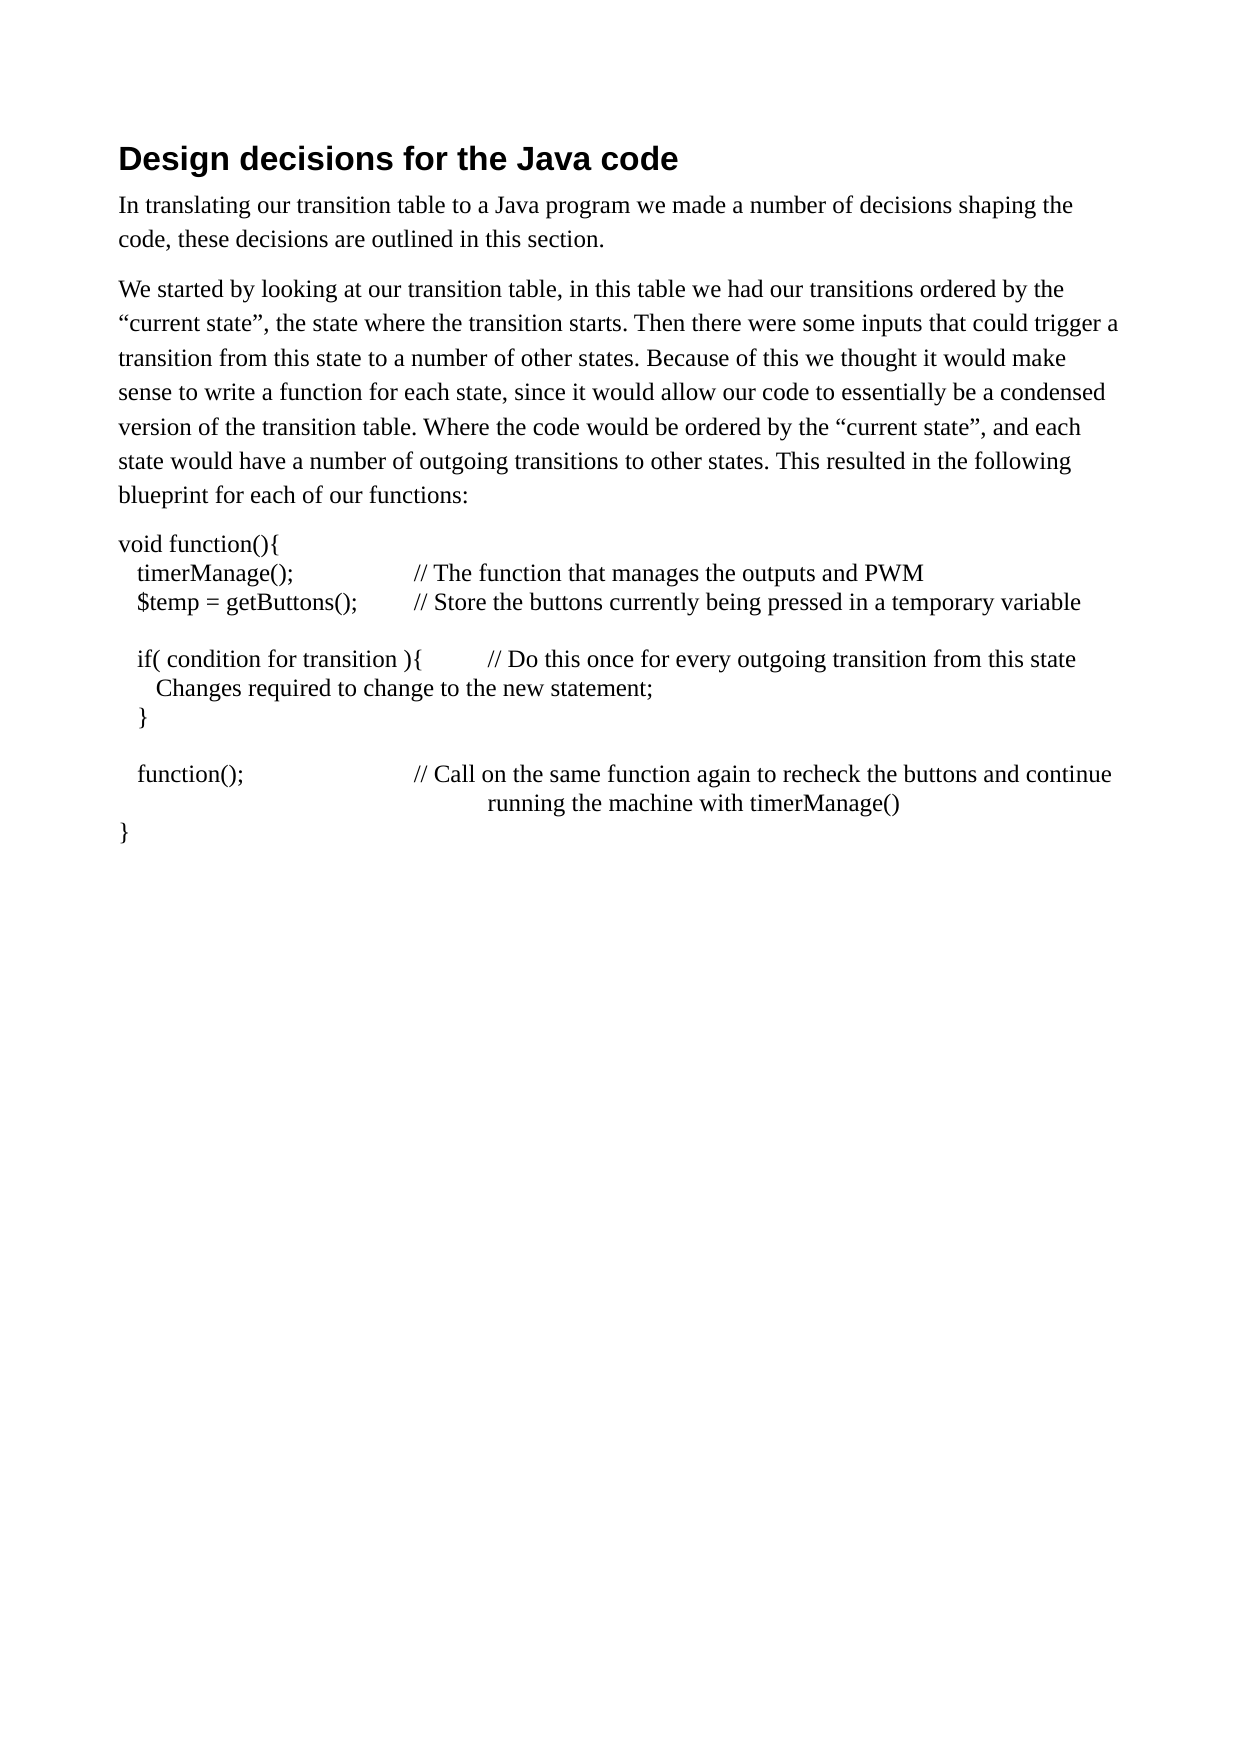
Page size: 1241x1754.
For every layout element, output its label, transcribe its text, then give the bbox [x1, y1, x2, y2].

text $temp = getButtons(); // Store the buttons currently being pressed in a temporary variable [118, 587, 1122, 616]
subtitle Design decisions for the Java code [118, 139, 1122, 178]
text if( condition for transition ){ // Do this once for every outgoing transition from this state [118, 644, 1122, 673]
text We started by looking at our transition table, in this table we had our transitions ordered by the “current state”, the state where the transition starts. Then there were some inputs that could trigger a transition from this state to a number of other states. Because of this we thought it would make sense to write a function for each state, since it would allow our code to essentially be a condensed version of the transition table. Where the code would be ordered by the “current state”, and each state would have a number of outgoing transitions to other states. This resulted in the following blueprint for each of our functions: [118, 274, 1122, 509]
text void function(){ [118, 529, 1122, 558]
text timerManage(); // The function that manages the outputs and PWM [118, 558, 1122, 587]
text function(); // Call on the same function again to recheck the buttons and continue [118, 759, 1122, 788]
text running the machine with timerManage() [118, 788, 1122, 817]
text } [118, 702, 1122, 731]
text } [118, 817, 1122, 846]
text Changes required to change to the new statement; [118, 673, 1122, 702]
text In translating our transition table to a Java program we made a number of decisions shaping the code, these decisions are outlined in this section. [118, 190, 1122, 253]
